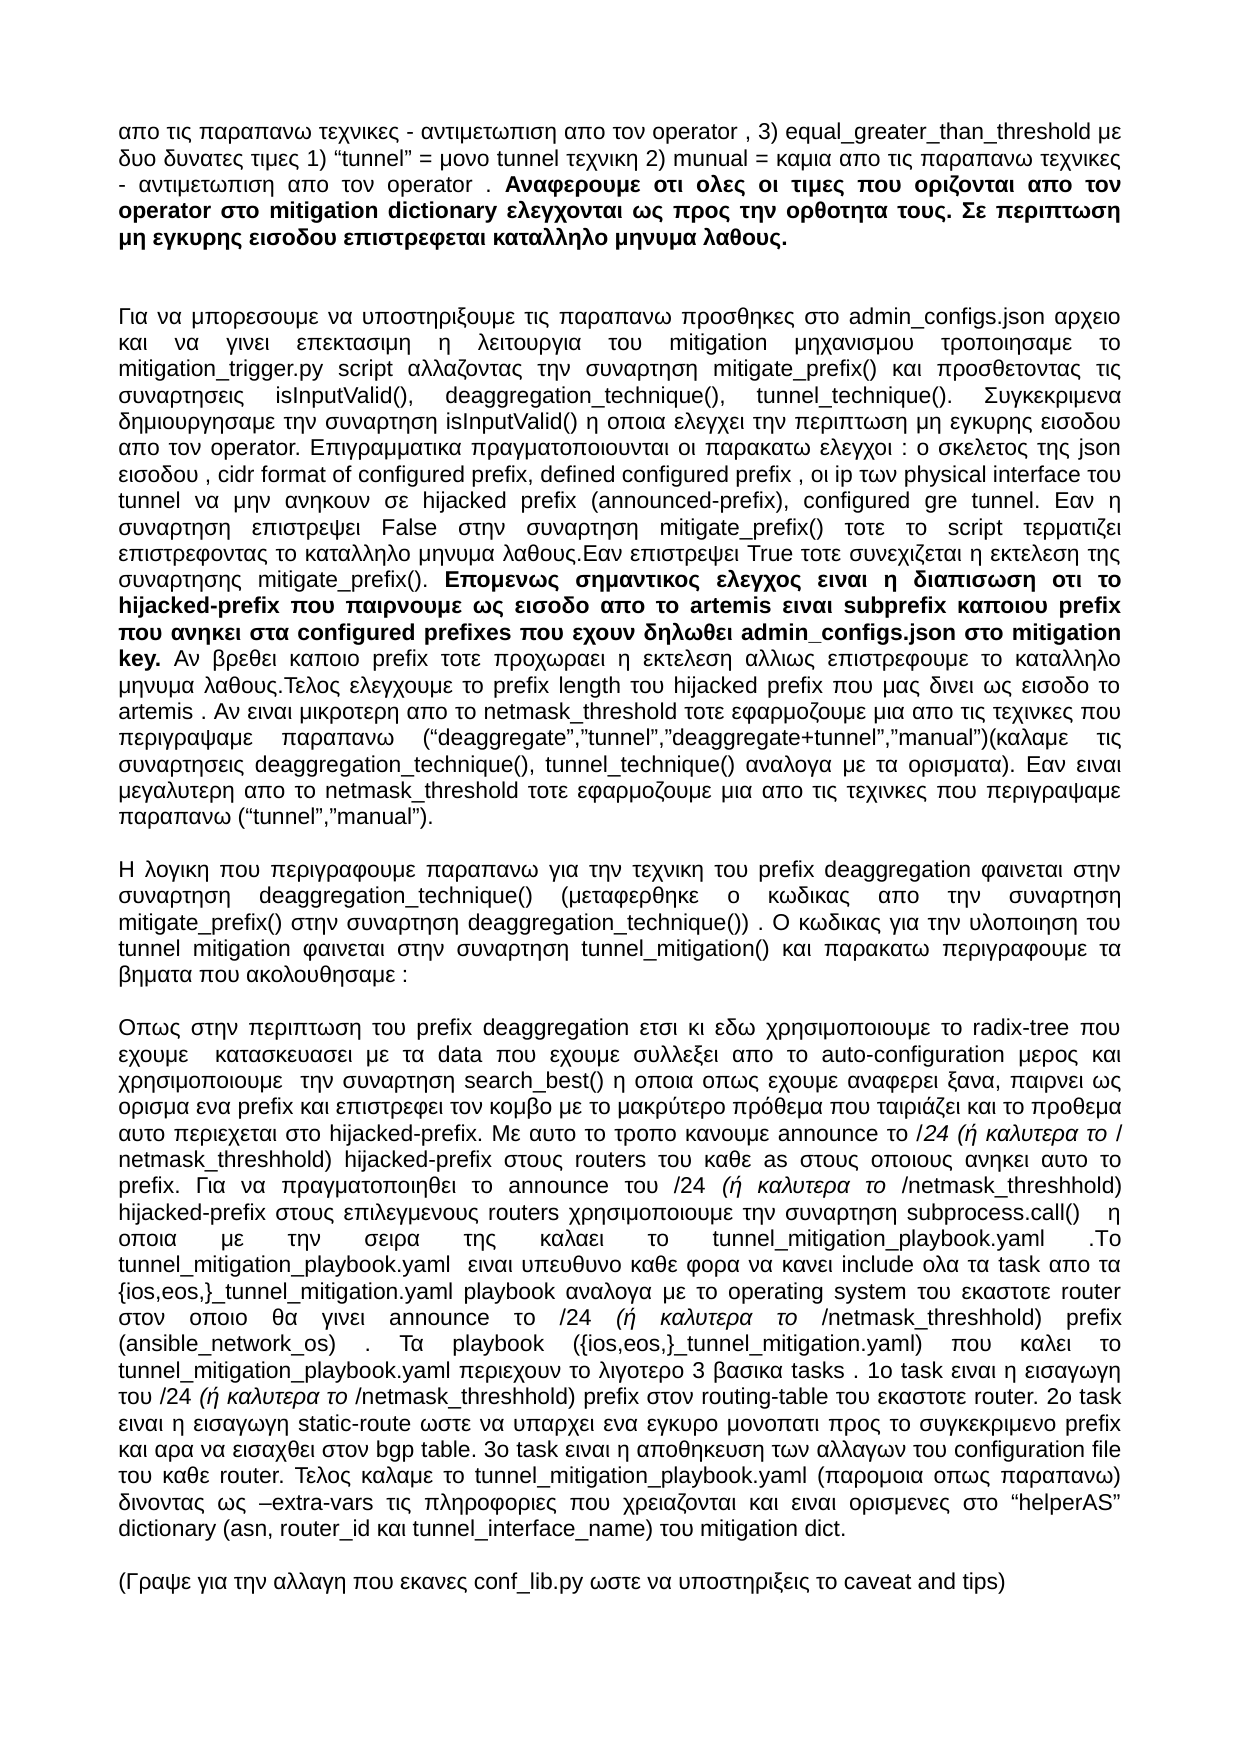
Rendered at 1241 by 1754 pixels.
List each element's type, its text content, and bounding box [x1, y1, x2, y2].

text Η λογικη που περιγραφουμε παραπανω για την τεχνικη του prefix deaggregation φαινεται στην συναρτηση deaggregation_technique() (μεταφερθηκε ο κωδικας απο την συναρτηση mitigate_prefix() στην συναρτηση deaggregation_technique()) . Ο κωδικας για την υλοποιηση του tunnel mitigation φαινεται στην συναρτηση tunnel_mitigation() και παρακατω περιγραφουμε τα βηματα που ακολουθησαμε : [118, 856, 1122, 988]
text Οπως στην περιπτωση του prefix deaggregation ετσι κι εδω χρησιμοποιουμε το radix-tree που εχουμε κατασκευασει με τα data που εχουμε συλλεξει απο το auto-configuration μερος και χρησιμοποιουμε την συναρτηση search_best() η οποια οπως εχουμε αναφερει ξανα, παιρνει ως ορισμα ενα prefix και επιστρεφει τον κομβο με το μακρύτερο πρόθεμα που ταιριάζει και το προθεμα αυτο περιεχεται στο hijacked-prefix. Με αυτο το τροπο κανουμε announce το /24 (ή καλυτερα το / netmask_threshhold) hijacked-prefix στους routers του καθε as στους οποιους ανηκει αυτο το prefix. Για να πραγματοποιηθει το announce του /24 (ή καλυτερα το /netmask_threshhold) hijacked-prefix στους επιλεγμενους routers χρησιμοποιουμε την συναρτηση subprocess.call() η οποια με την σειρα της καλαει το tunnel_mitigation_playbook.yaml .Tο tunnel_mitigation_playbook.yaml ειναι υπευθυνο καθε φορα να κανει include ολα τα task απο τα {ios,eos,}_tunnel_mitigation.yaml playbook αναλογα με το operating system του εκαστοτε router στον οποιο θα γινει announce τo /24 (ή καλυτερα το /netmask_threshhold) prefix (ansible_network_os) . Τα playbook ({ios,eos,}_tunnel_mitigation.yaml) που καλει το tunnel_mitigation_playbook.yaml περιεχουν το λιγοτερο 3 βασικα tasks . 1o task ειναι η εισαγωγη του /24 (ή καλυτερα το /netmask_threshhold) prefix στον routing-table του εκαστοτε router. 2o task ειναι η εισαγωγη static-route ωστε να υπαρχει ενα εγκυρο μονοπατι προς το συγκεκριμενο prefix και αρα να εισαχθει στον bgp table. 3o task ειναι η αποθηκευση των αλλαγων του configuration file του καθε router. Τελος καλαμε το tunnel_mitigation_playbook.yaml (παρομοια οπως παραπανω) δινοντας ως –extra-vars τις πληροφοριες που χρειαζονται και ειναι ορισμενες στο “helperAS” dictionary (asn, router_id και tunnel_interface_name) του mitigation dict. [118, 1014, 1122, 1541]
text (Γραψε για την αλλαγη που εκανες conf_lib.py ωστε να υποστηριξεις το caveat and tips) [118, 1568, 1122, 1594]
text Για να μπορεσουμε να υποστηριξουμε τις παραπανω προσθηκες στο admin_configs.json αρχειο και να γινει επεκτασιμη η λειτουργια του mitigation μηχανισμου τροποιησαμε το mitigation_trigger.py script αλλαζοντας την συναρτηση mitigate_prefix() και προσθετοντας τις συναρτησεις isInputValid(), deaggregation_technique(), tunnel_technique(). Συγκεκριμενα δημιουργησαμε την συναρτηση isInputValid() η οποια ελεγχει την περιπτωση μη εγκυρης εισοδου απο τον operator. Επιγραμματικα πραγματοποιουνται οι παρακατω ελεγχοι : ο σκελετος της json εισοδου , cidr format of configured prefix, defined configured prefix , οι ip των physical interface του tunnel να μην ανηκουν σε hijacked prefix (announced-prefix), configured gre tunnel. Εαν η συναρτηση επιστρεψει False στην συναρτηση mitigate_prefix() τοτε το script τερματιζει επιστρεφοντας το καταλληλο μηνυμα λαθους.Εαν επιστρεψει True τοτε συνεχιζεται η εκτελεση της συναρτησης mitigate_prefix(). Επομενως σημαντικος ελεγχος ειναι η διαπισωση οτι το hijacked-prefix που παιρνουμε ως εισοδο απο το artemis ειναι subprefix καποιου prefix που ανηκει στα configured prefixes που εχουν δηλωθει admin_configs.json στο mitigation key. Αν βρεθει καποιο prefix τοτε προχωραει η εκτελεση αλλιως επιστρεφουμε το καταλληλο μηνυμα λαθους.Τελος ελεγχουμε το prefix length του hijacked prefix που μας δινει ως εισοδο το artemis . Αν ειναι μικροτερη απο το netmask_threshold τοτε εφαρμοζουμε μια απο τις τεχινκες που περιγραψαμε παραπανω (“deaggregate”,”tunnel”,”deaggregate+tunnel”,”manual”)(καλαμε τις συναρτησεις deaggregation_technique(), tunnel_technique() αναλογα με τα ορισματα). Εαν ειναι μεγαλυτερη απο το netmask_threshold τοτε εφαρμοζουμε μια απο τις τεχινκες που περιγραψαμε παραπανω (“tunnel”,”manual”). [118, 303, 1122, 830]
text απο τις παραπανω τεχνικες - αντιμετωπιση απο τον operator , 3) equal_greater_than_threshold με δυο δυνατες τιμες 1) “tunnel” = μονο tunnel τεχνικη 2) munual = καμια απο τις παραπανω τεχνικες - αντιμετωπιση απο τον operator . Αναφερουμε οτι ολες οι τιμες που οριζονται απο τον operator στο mitigation dictionary ελεγχονται ως προς την ορθοτητα τους. Σε περιπτωση μη εγκυρης εισοδου επιστρεφεται καταλληλο μηνυμα λαθους. [118, 118, 1122, 250]
